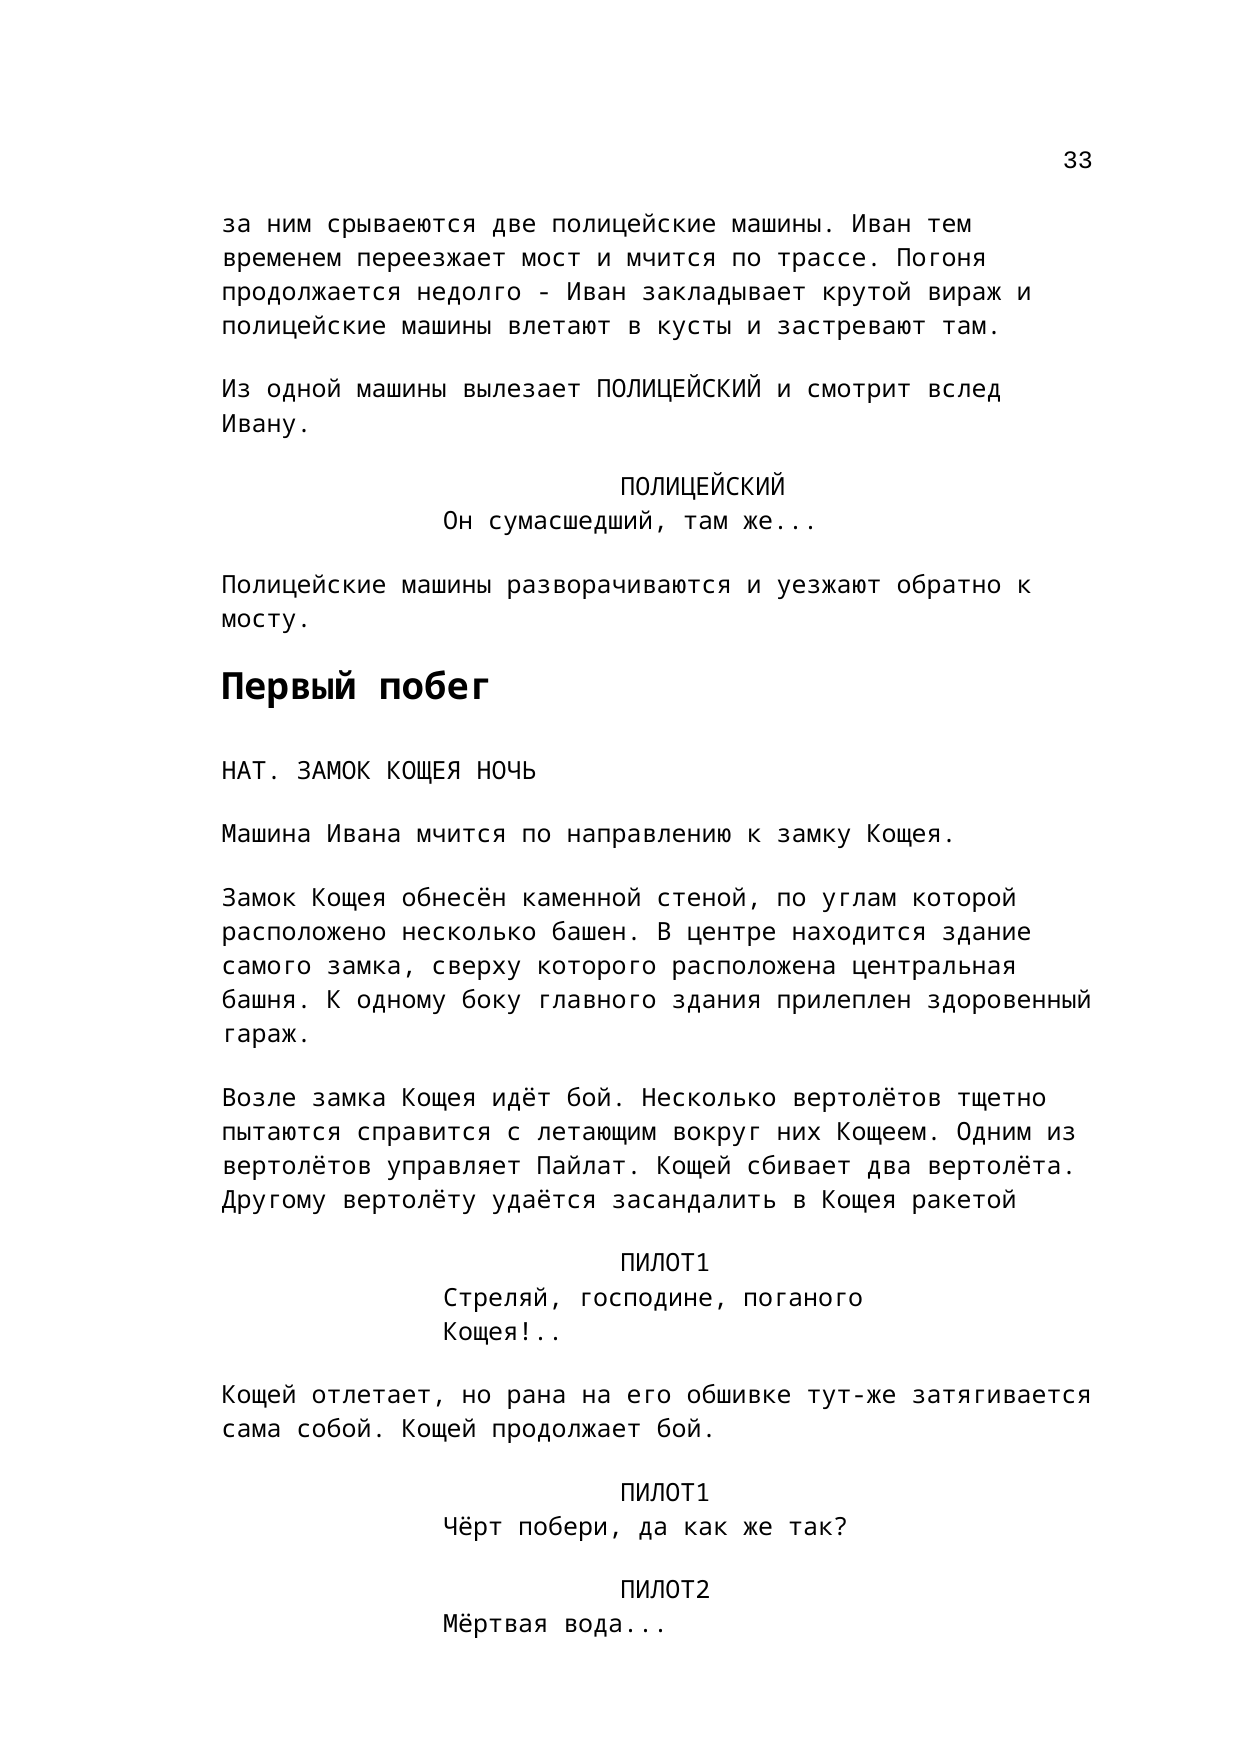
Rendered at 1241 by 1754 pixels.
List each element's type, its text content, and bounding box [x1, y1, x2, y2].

text Из одной машины вылезает ПОЛИЦЕЙСКИЙ и смотрит вслед Ивану. [221, 371, 1093, 439]
text Он сумасшедший, там же... [443, 503, 871, 537]
text ПИЛОТ1 [620, 1474, 1093, 1508]
text ПИЛОТ1 [620, 1245, 1093, 1279]
text ПОЛИЦЕЙСКИЙ [620, 469, 1093, 503]
text ПИЛОТ2 [620, 1572, 1093, 1606]
text Машина Ивана мчится по направлению к замку Кощея. [221, 816, 1093, 850]
text Стреляй, господине, поганого Кощея!.. [443, 1279, 871, 1347]
text Замок Кощея обнесён каменной стеной, по углам которой расположено несколько башен. В центре находится здание самого замка, сверху которого расположена центральная башня. К одному боку главного здания прилеплен здоровенный гараж. [221, 879, 1093, 1050]
text Полицейские машины разворачиваются и уезжают обратно к мосту. [221, 566, 1093, 634]
subtitle Первый побег [221, 659, 1093, 711]
text за ним срываеются две полицейские машины. Иван тем временем переезжает мост и мчится по трассе. Погоня продолжается недолго - Иван закладывает крутой вираж и полицейские машины влетают в кусты и застревают там. [221, 205, 1093, 342]
text Возле замка Кощея идёт бой. Несколько вертолётов тщетно пытаются справится с летающим вокруг них Кощеем. Одним из вертолётов управляет Пайлат. Кощей сбивает два вертолёта. Другому вертолёту удаётся засандалить в Кощея ракетой [221, 1079, 1093, 1216]
text Чёрт побери, да как же так? [443, 1508, 871, 1542]
text НАТ. ЗАМОК КОЩЕЯ НОЧЬ [221, 752, 1093, 787]
text Кощей отлетает, но рана на его обшивке тут-же затягивается сама собой. Кощей продолжает бой. [221, 1377, 1093, 1445]
text Мёртвая вода... [443, 1606, 871, 1640]
